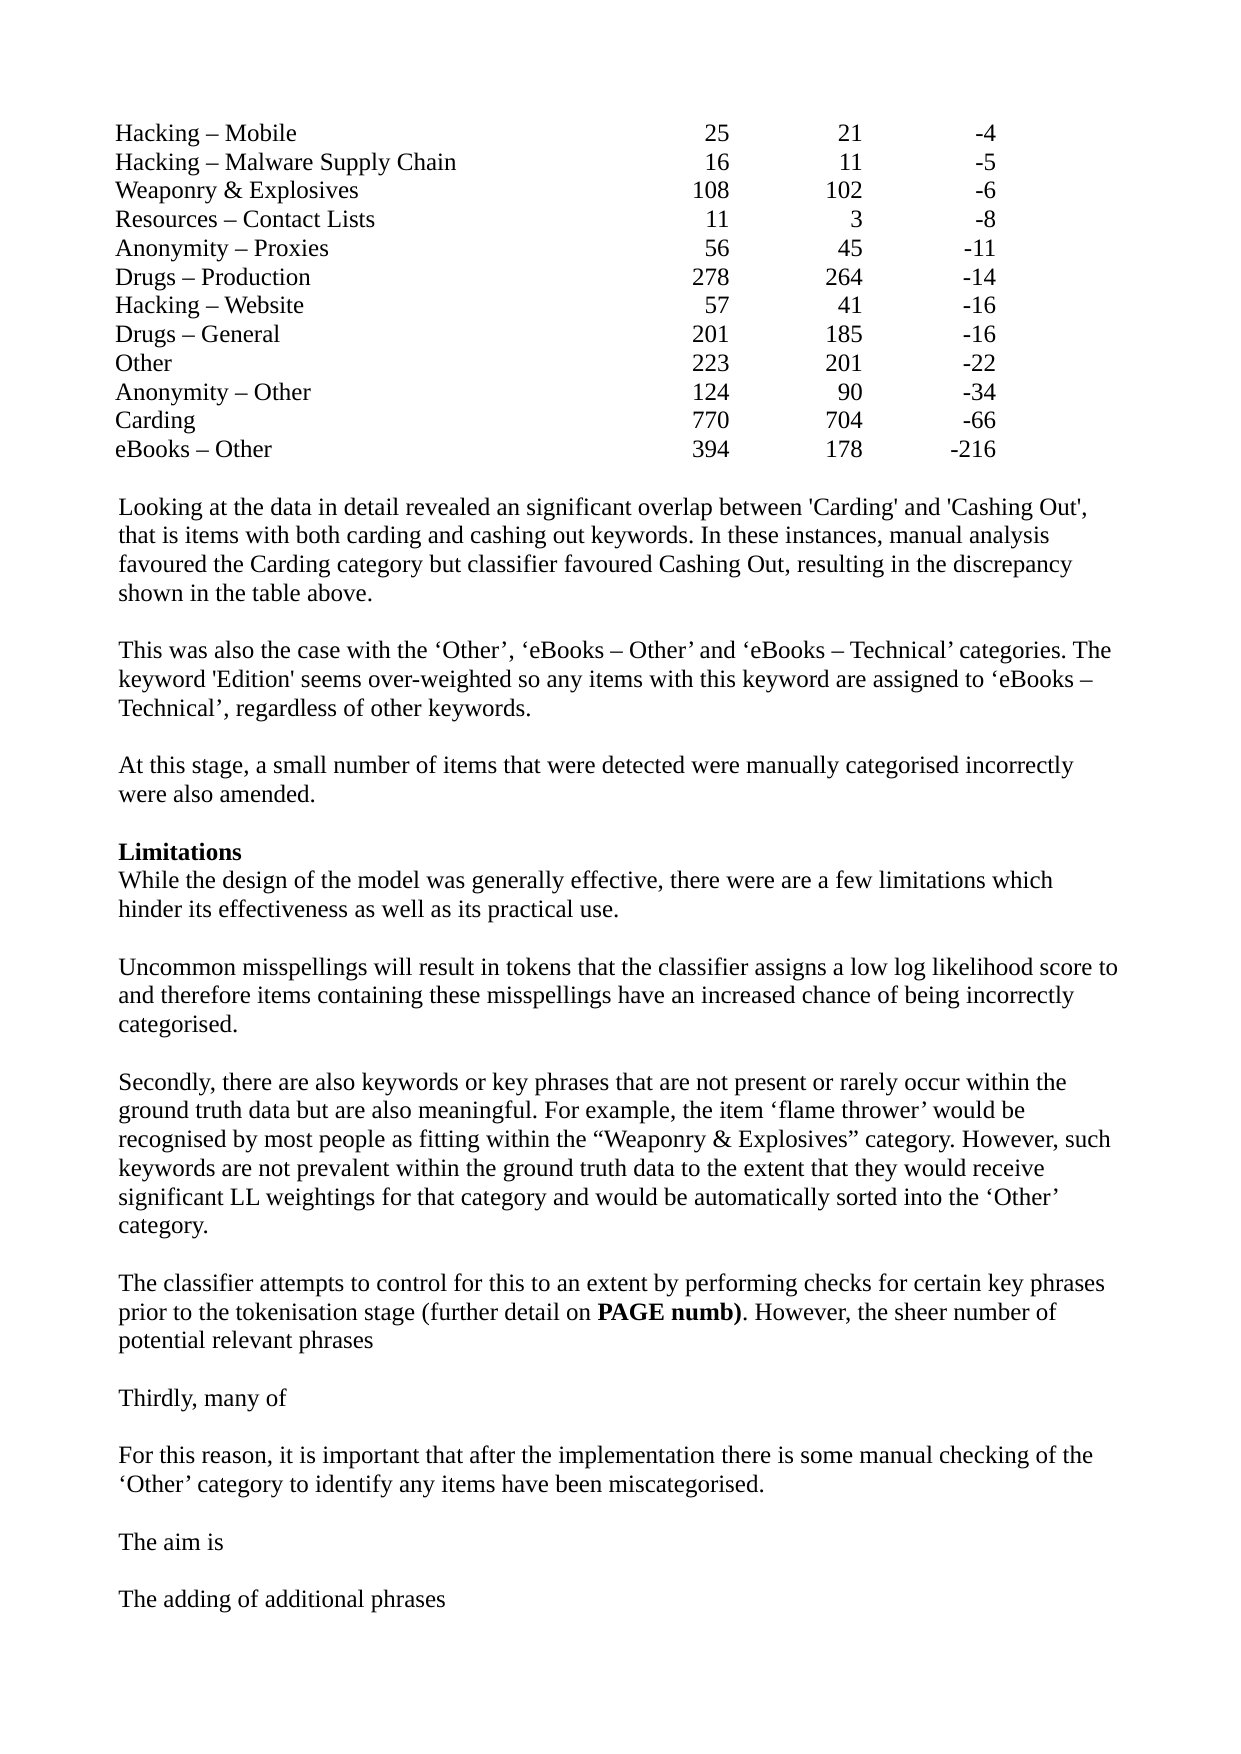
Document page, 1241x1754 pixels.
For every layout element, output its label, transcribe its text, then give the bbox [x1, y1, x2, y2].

table_cell 278 [599, 262, 732, 291]
table_cell -4 [866, 118, 999, 147]
table_cell 178 [732, 434, 866, 463]
table_cell -11 [866, 233, 999, 262]
text The aim is [118, 1527, 1122, 1556]
table_cell 770 [599, 406, 732, 434]
table_cell Anonymity – Proxies [112, 233, 599, 262]
table_cell Anonymity – Other [112, 377, 599, 406]
table_cell -66 [866, 406, 999, 434]
table_cell Drugs – Production [112, 262, 599, 291]
table_cell 394 [599, 434, 732, 463]
table_cell Resources – Contact Lists [112, 204, 599, 233]
table_cell -8 [866, 204, 999, 233]
table_cell -6 [866, 176, 999, 204]
table_cell Other [112, 348, 599, 377]
text Limitations [118, 837, 1122, 866]
table_cell 16 [599, 147, 732, 176]
table_cell 11 [599, 204, 732, 233]
table_cell Weaponry & Explosives [112, 176, 599, 204]
table_cell 21 [732, 118, 866, 147]
text Looking at the data in detail revealed an significant overlap between 'Carding' and 'Cashing Out', that is items with both carding and cashing out keywords. In these instances, manual analysis favoured the Carding category but classifier favoured Cashing Out, resulting in the discrepancy shown in the table above. [118, 492, 1122, 607]
table_cell 704 [732, 406, 866, 434]
text Secondly, there are also keywords or key phrases that are not present or rarely occur within the ground truth data but are also meaningful. For example, the item ‘flame thrower’ would be recognised by most people as fitting within the “Weaponry & Explosives” category. However, such keywords are not prevalent within the ground truth data to the extent that they would receive significant LL weightings for that category and would be automatically sorted into the ‘Other’ category. [118, 1067, 1122, 1239]
table_cell Hacking – Malware Supply Chain [112, 147, 599, 176]
table_cell -5 [866, 147, 999, 176]
table_cell 57 [599, 291, 732, 319]
table_cell -216 [866, 434, 999, 463]
table_cell Carding [112, 406, 599, 434]
table_cell eBooks – Other [112, 434, 599, 463]
table_cell 102 [732, 176, 866, 204]
text The classifier attempts to control for this to an extent by performing checks for certain key phrases prior to the tokenisation stage (further detail on PAGE numb). However, the sheer number of potential relevant phrases [118, 1268, 1122, 1354]
table_cell -14 [866, 262, 999, 291]
table_cell -22 [866, 348, 999, 377]
table_cell 41 [732, 291, 866, 319]
table_cell 56 [599, 233, 732, 262]
text Uncommon misspellings will result in tokens that the classifier assigns a low log likelihood score to and therefore items containing these misspellings have an increased chance of being incorrectly categorised. [118, 952, 1122, 1038]
table_cell -16 [866, 291, 999, 319]
table_cell Drugs – General [112, 319, 599, 348]
table_cell 90 [732, 377, 866, 406]
text Thirdly, many of [118, 1383, 1122, 1412]
table_cell 3 [732, 204, 866, 233]
table_cell Hacking – Mobile [112, 118, 599, 147]
table_cell 223 [599, 348, 732, 377]
table_cell 264 [732, 262, 866, 291]
table_cell 11 [732, 147, 866, 176]
text The adding of additional phrases [118, 1584, 1122, 1613]
table_cell -16 [866, 319, 999, 348]
table_cell 25 [599, 118, 732, 147]
table_cell -34 [866, 377, 999, 406]
table_cell 45 [732, 233, 866, 262]
table_cell 185 [732, 319, 866, 348]
table_cell Hacking – Website [112, 291, 599, 319]
table_cell 108 [599, 176, 732, 204]
text This was also the case with the ‘Other’, ‘eBooks – Other’ and ‘eBooks – Technical’ categories. The keyword 'Edition' seems over-weighted so any items with this keyword are assigned to ‘eBooks – Technical’, regardless of other keywords. [118, 636, 1122, 722]
table_cell 124 [599, 377, 732, 406]
text While the design of the model was generally effective, there were are a few limitations which hinder its effectiveness as well as its practical use. [118, 866, 1122, 923]
text At this stage, a small number of items that were detected were manually categorised incorrectly were also amended. [118, 751, 1122, 808]
table_cell 201 [599, 319, 732, 348]
table_cell 201 [732, 348, 866, 377]
text For this reason, it is important that after the implementation there is some manual checking of the ‘Other’ category to identify any items have been miscategorised. [118, 1441, 1122, 1498]
